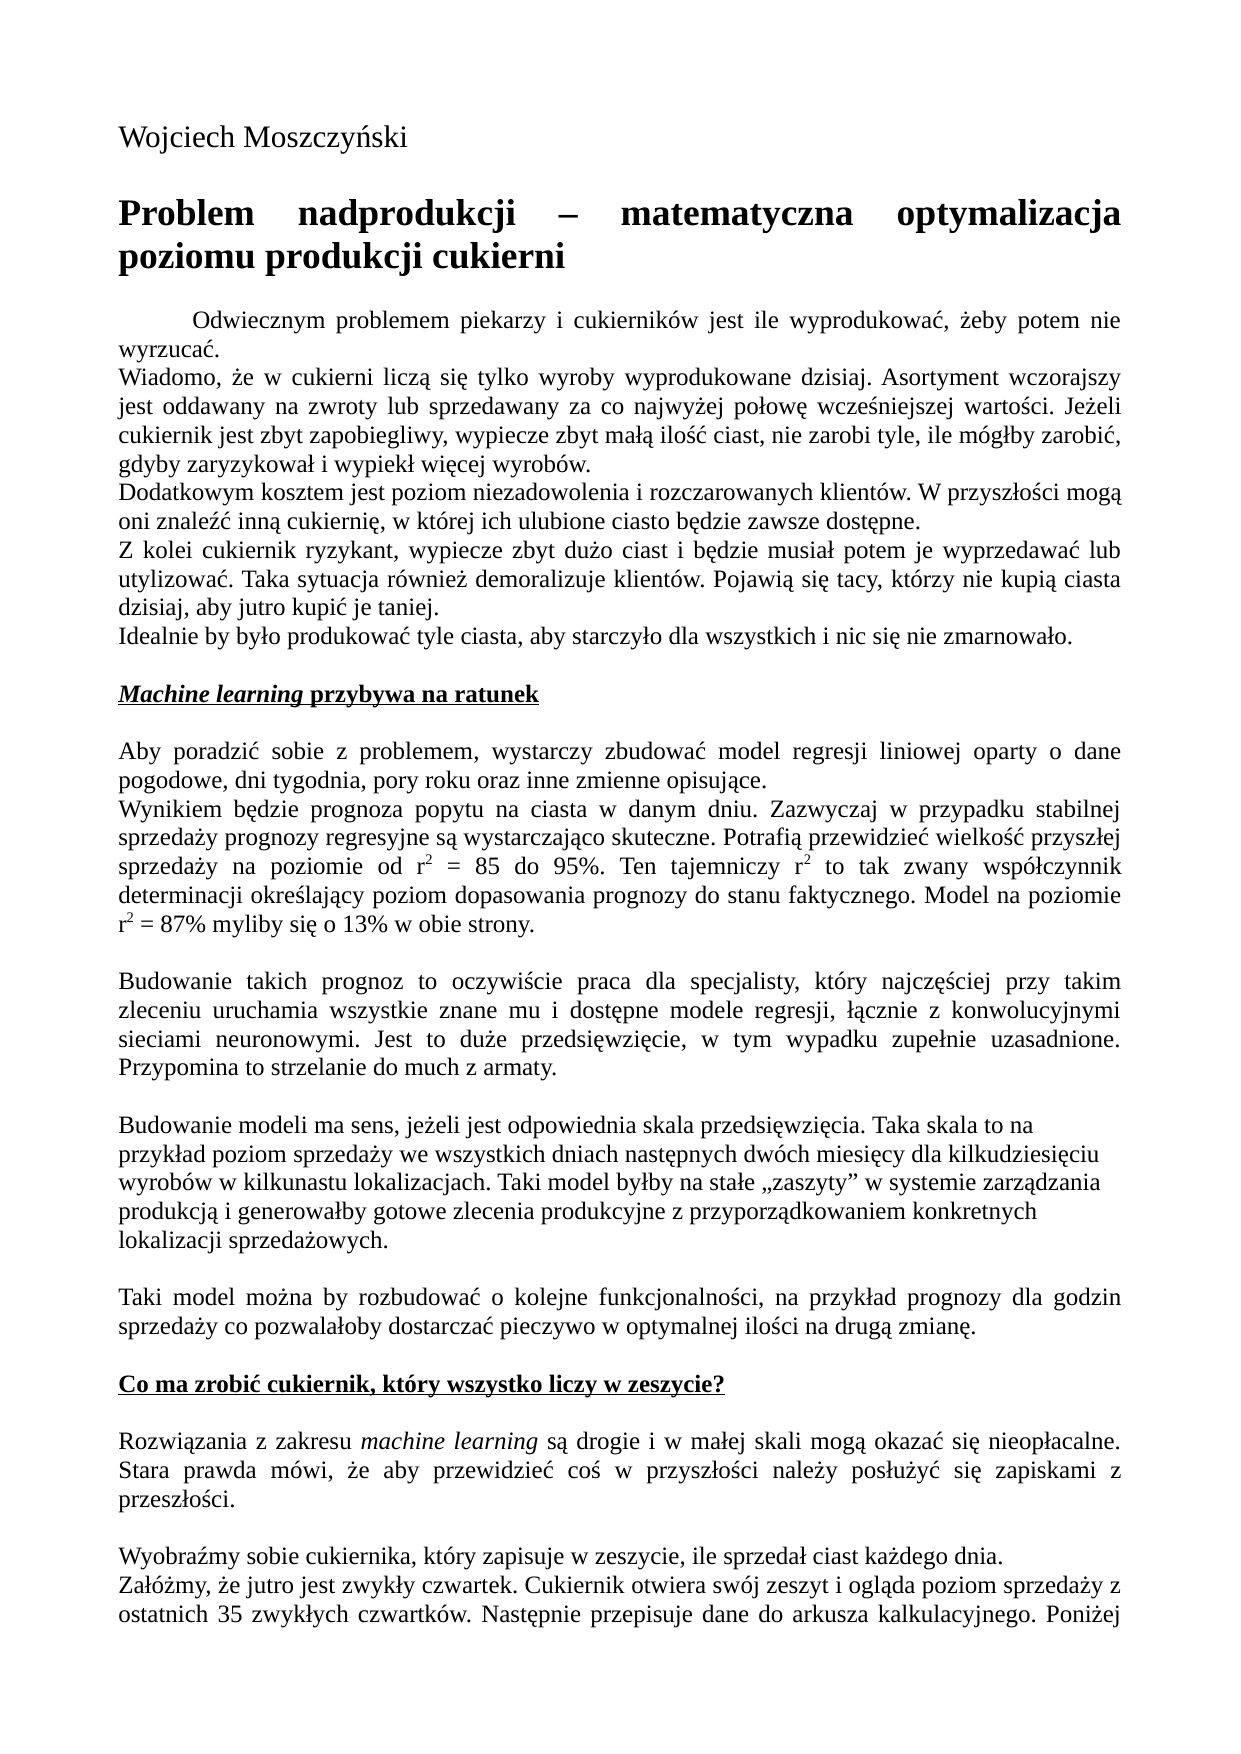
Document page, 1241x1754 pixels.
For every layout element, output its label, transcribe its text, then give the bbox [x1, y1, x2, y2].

text Idealnie by było produkować tyle ciasta, aby starczyło dla wszystkich i nic się nie zmarnowało. [118, 621, 1122, 650]
text Odwiecznym problemem piekarzy i cukierników jest ile wyprodukować, żeby potem nie wyrzucać. [118, 305, 1122, 362]
text Wynikiem będzie prognoza popytu na ciasta w danym dniu. Zazwyczaj w przypadku stabilnej sprzedaży prognozy regresyjne są wystarczająco skuteczne. Potrafią przewidzieć wielkość przyszłej sprzedaży na poziomie od r2 = 85 do 95%. Ten tajemniczy r2 to tak zwany współczynnik determinacji określający poziom dopasowania prognozy do stanu faktycznego. Model na poziomie r2 = 87% myliby się o 13% w obie strony. [118, 794, 1122, 937]
text Załóżmy, że jutro jest zwykły czwartek. Cukiernik otwiera swój zeszyt i ogląda poziom sprzedaży z ostatnich 35 zwykłych czwartków. Następnie przepisuje dane do arkusza kalkulacyjnego. Poniżej [118, 1570, 1122, 1627]
text Problem nadprodukcji – matematyczna optymalizacja poziomu produkcji cukierni [118, 190, 1122, 276]
text Z kolei cukiernik ryzykant, wypiecze zbyt dużo ciast i będzie musiał potem je wyprzedawać lub utylizować. Taka sytuacja również demoralizuje klientów. Pojawią się tacy, którzy nie kupią ciasta dzisiaj, aby jutro kupić je taniej. [118, 535, 1122, 621]
text Aby poradzić sobie z problemem, wystarczy zbudować model regresji liniowej oparty o dane pogodowe, dni tygodnia, pory roku oraz inne zmienne opisujące. [118, 736, 1122, 794]
text Budowanie takich prognoz to oczywiście praca dla specjalisty, który najczęściej przy takim zleceniu uruchamia wszystkie znane mu i dostępne modele regresji, łącznie z konwolucyjnymi sieciami neuronowymi. Jest to duże przedsięwzięcie, w tym wypadku zupełnie uzasadnione. Przypomina to strzelanie do much z armaty. [118, 966, 1122, 1081]
text Taki model można by rozbudować o kolejne funkcjonalności, na przykład prognozy dla godzin sprzedaży co pozwalałoby dostarczać pieczywo w optymalnej ilości na drugą zmianę. [118, 1282, 1122, 1340]
text Rozwiązania z zakresu machine learning są drogie i w małej skali mogą okazać się nieopłacalne. Stara prawda mówi, że aby przewidzieć coś w przyszłości należy posłużyć się zapiskami z przeszłości. [118, 1426, 1122, 1512]
text Machine learning przybywa na ratunek [118, 679, 1122, 707]
text Wiadomo, że w cukierni liczą się tylko wyroby wyprodukowane dzisiaj. Asortyment wczorajszy jest oddawany na zwroty lub sprzedawany za co najwyżej połowę wcześniejszej wartości. Jeżeli cukiernik jest zbyt zapobiegliwy, wypiecze zbyt małą ilość ciast, nie zarobi tyle, ile mógłby zarobić, gdyby zaryzykował i wypiekł więcej wyrobów. [118, 362, 1122, 477]
text Wyobraźmy sobie cukiernika, który zapisuje w zeszycie, ile sprzedał ciast każdego dnia. [118, 1541, 1122, 1570]
text Co ma zrobić cukiernik, który wszystko liczy w zeszycie? [118, 1369, 1122, 1397]
text Wojciech Moszczyński [118, 118, 1122, 154]
text Dodatkowym kosztem jest poziom niezadowolenia i rozczarowanych klientów. W przyszłości mogą oni znaleźć inną cukiernię, w której ich ulubione ciasto będzie zawsze dostępne. [118, 477, 1122, 535]
text Budowanie modeli ma sens, jeżeli jest odpowiednia skala przedsięwzięcia. Taka skala to na przykład poziom sprzedaży we wszystkich dniach następnych dwóch miesięcy dla kilkudziesięciu wyrobów w kilkunastu lokalizacjach. Taki model byłby na stałe „zaszyty” w systemie zarządzania produkcją i generowałby gotowe zlecenia produkcyjne z przyporządkowaniem konkretnych lokalizacji sprzedażowych. [118, 1110, 1122, 1282]
